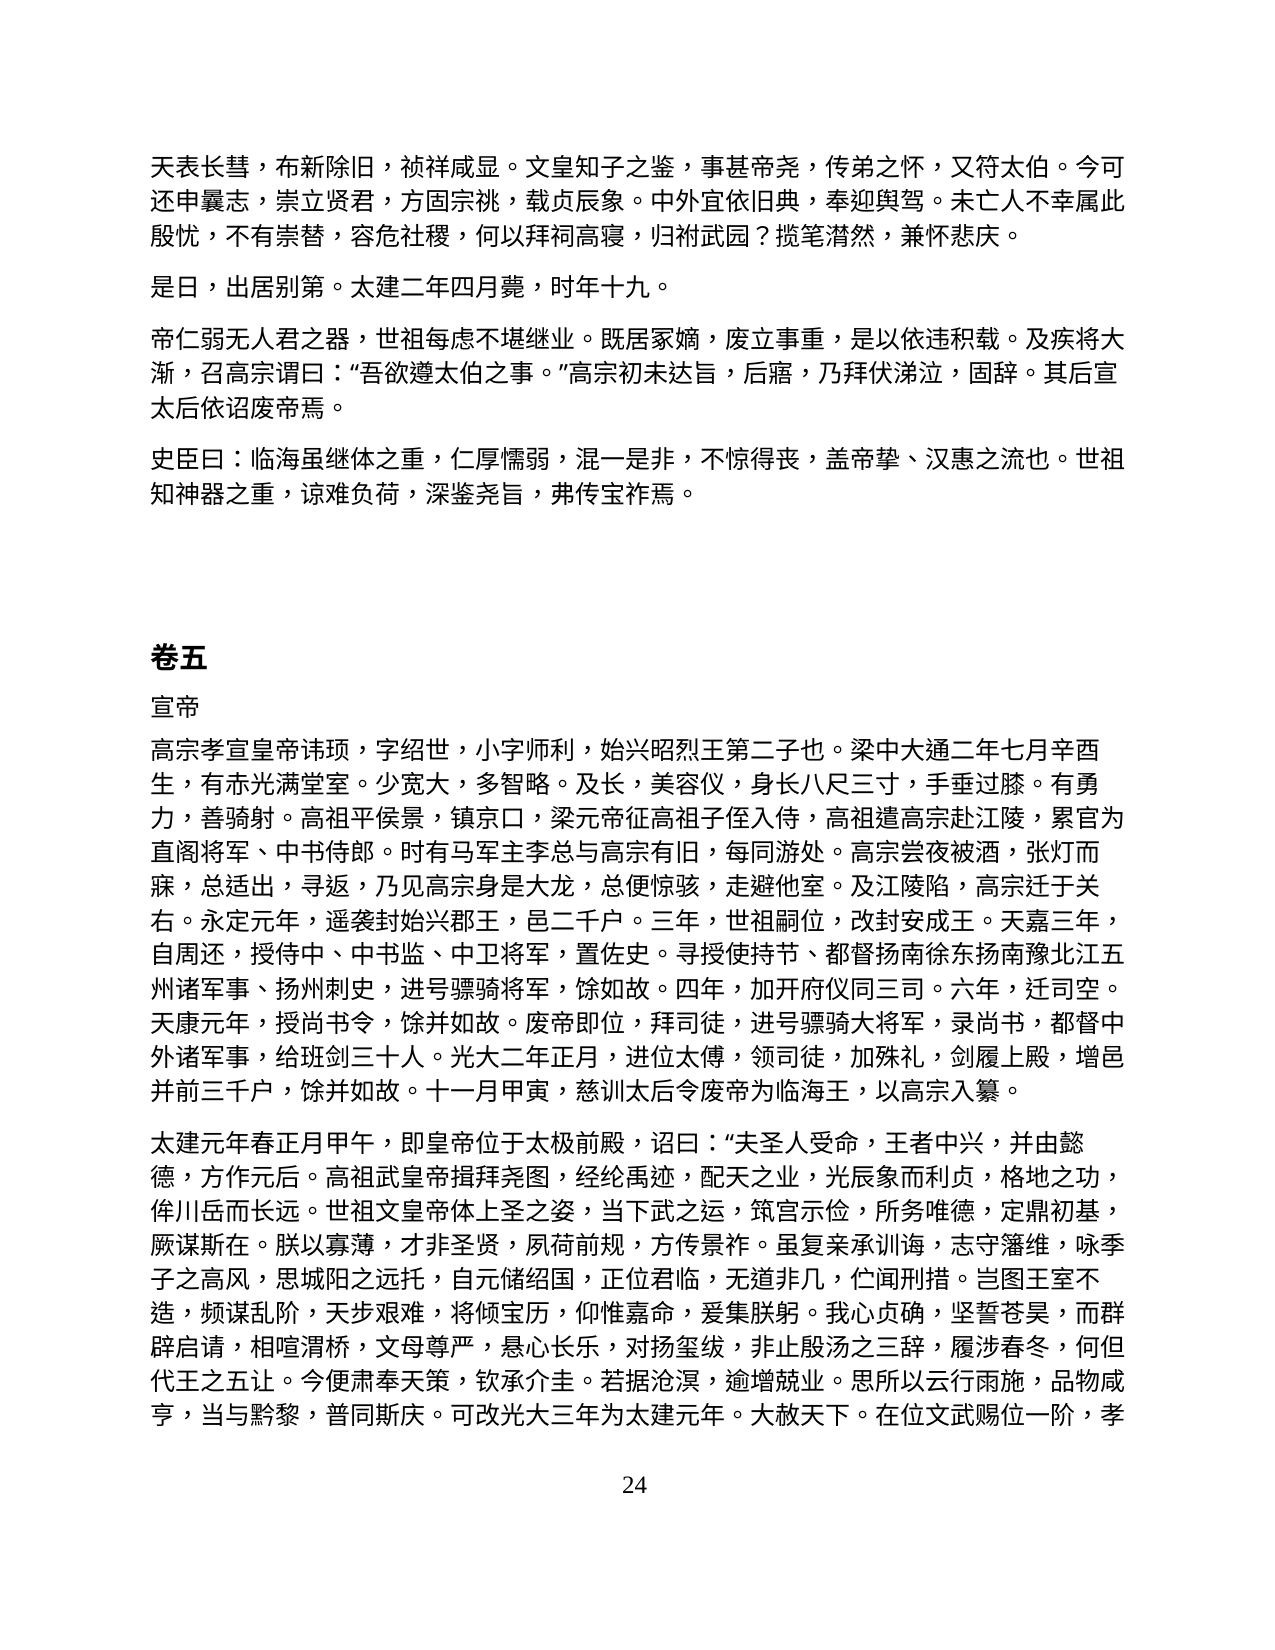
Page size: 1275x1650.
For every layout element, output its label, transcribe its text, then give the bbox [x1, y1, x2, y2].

text 太建元年春正月甲午，即皇帝位于太极前殿，诏曰：“夫圣人受命，王者中兴，并由懿德，方作元后。高祖武皇帝揖拜尧图，经纶禹迹，配天之业，光辰象而利贞，格地之功，侔川岳而长远。世祖文皇帝体上圣之姿，当下武之运，筑宫示俭，所务唯德，定鼎初基，厥谋斯在。朕以寡薄，才非圣贤，夙荷前规，方传景祚。虽复亲承训诲，志守籓维，咏季子之高风，思城阳之远托，自元储绍国，正位君临，无道非几，伫闻刑措。岂图王室不造，频谋乱阶，天步艰难，将倾宝历，仰惟嘉命，爰集朕躬。我心贞确，坚誓苍昊，而群辟启请，相喧渭桥，文母尊严，悬心长乐，对扬玺绂，非止殷汤之三辞，履涉春冬，何但代王之五让。今便肃奉天策，钦承介圭。若据沧溟，逾增兢业。思所以云行雨施，品物咸亨，当与黔黎，普同斯庆。可改光大三年为太建元年。大赦天下。在位文武赐位一阶，孝 [150, 1125, 1125, 1432]
text 是日，出居别第。太建二年四月薨，时年十九。 [150, 270, 1125, 304]
text 宣帝 [150, 690, 1125, 724]
subtitle 卷五 [150, 638, 1125, 677]
text 天表长彗，布新除旧，祯祥咸显。文皇知子之鉴，事甚帝尧，传弟之怀，又符太伯。今可还申曩志，崇立贤君，方固宗祧，载贞辰象。中外宜依旧典，奉迎舆驾。未亡人不幸属此殷忧，不有崇替，容危社稷，何以拜祠高寝，归祔武园？揽笔潸然，兼怀悲庆。 [150, 150, 1125, 252]
text 高宗孝宣皇帝讳顼，字绍世，小字师利，始兴昭烈王第二子也。梁中大通二年七月辛酉生，有赤光满堂室。少宽大，多智略。及长，美容仪，身长八尺三寸，手垂过膝。有勇力，善骑射。高祖平侯景，镇京口，梁元帝征高祖子侄入侍，高祖遣高宗赴江陵，累官为直阁将军、中书侍郎。时有马军主李总与高宗有旧，每同游处。高宗尝夜被酒，张灯而寐，总适出，寻返，乃见高宗身是大龙，总便惊骇，走避他室。及江陵陷，高宗迁于关右。永定元年，遥袭封始兴郡王，邑二千户。三年，世祖嗣位，改封安成王。天嘉三年，自周还，授侍中、中书监、中卫将军，置佐史。寻授使持节、都督扬南徐东扬南豫北江五州诸军事、扬州刺史，进号骠骑将军，馀如故。四年，加开府仪同三司。六年，迁司空。天康元年，授尚书令，馀并如故。废帝即位，拜司徒，进号骠骑大将军，录尚书，都督中外诸军事，给班剑三十人。光大二年正月，进位太傅，领司徒，加殊礼，剑履上殿，增邑并前三千户，馀并如故。十一月甲寅，慈训太后令废帝为临海王，以高宗入纂。 [150, 733, 1125, 1107]
text 帝仁弱无人君之器，世祖每虑不堪继业。既居冢嫡，废立事重，是以依违积载。及疾将大渐，召高宗谓曰：“吾欲遵太伯之事。”高宗初未达旨，后寤，乃拜伏涕泣，固辞。其后宣太后依诏废帝焉。 [150, 322, 1125, 424]
text 史臣曰：临海虽继体之重，仁厚懦弱，混一是非，不惊得丧，盖帝挚、汉惠之流也。世祖知神器之重，谅难负荷，深鉴尧旨，弗传宝祚焉。 [150, 442, 1125, 510]
